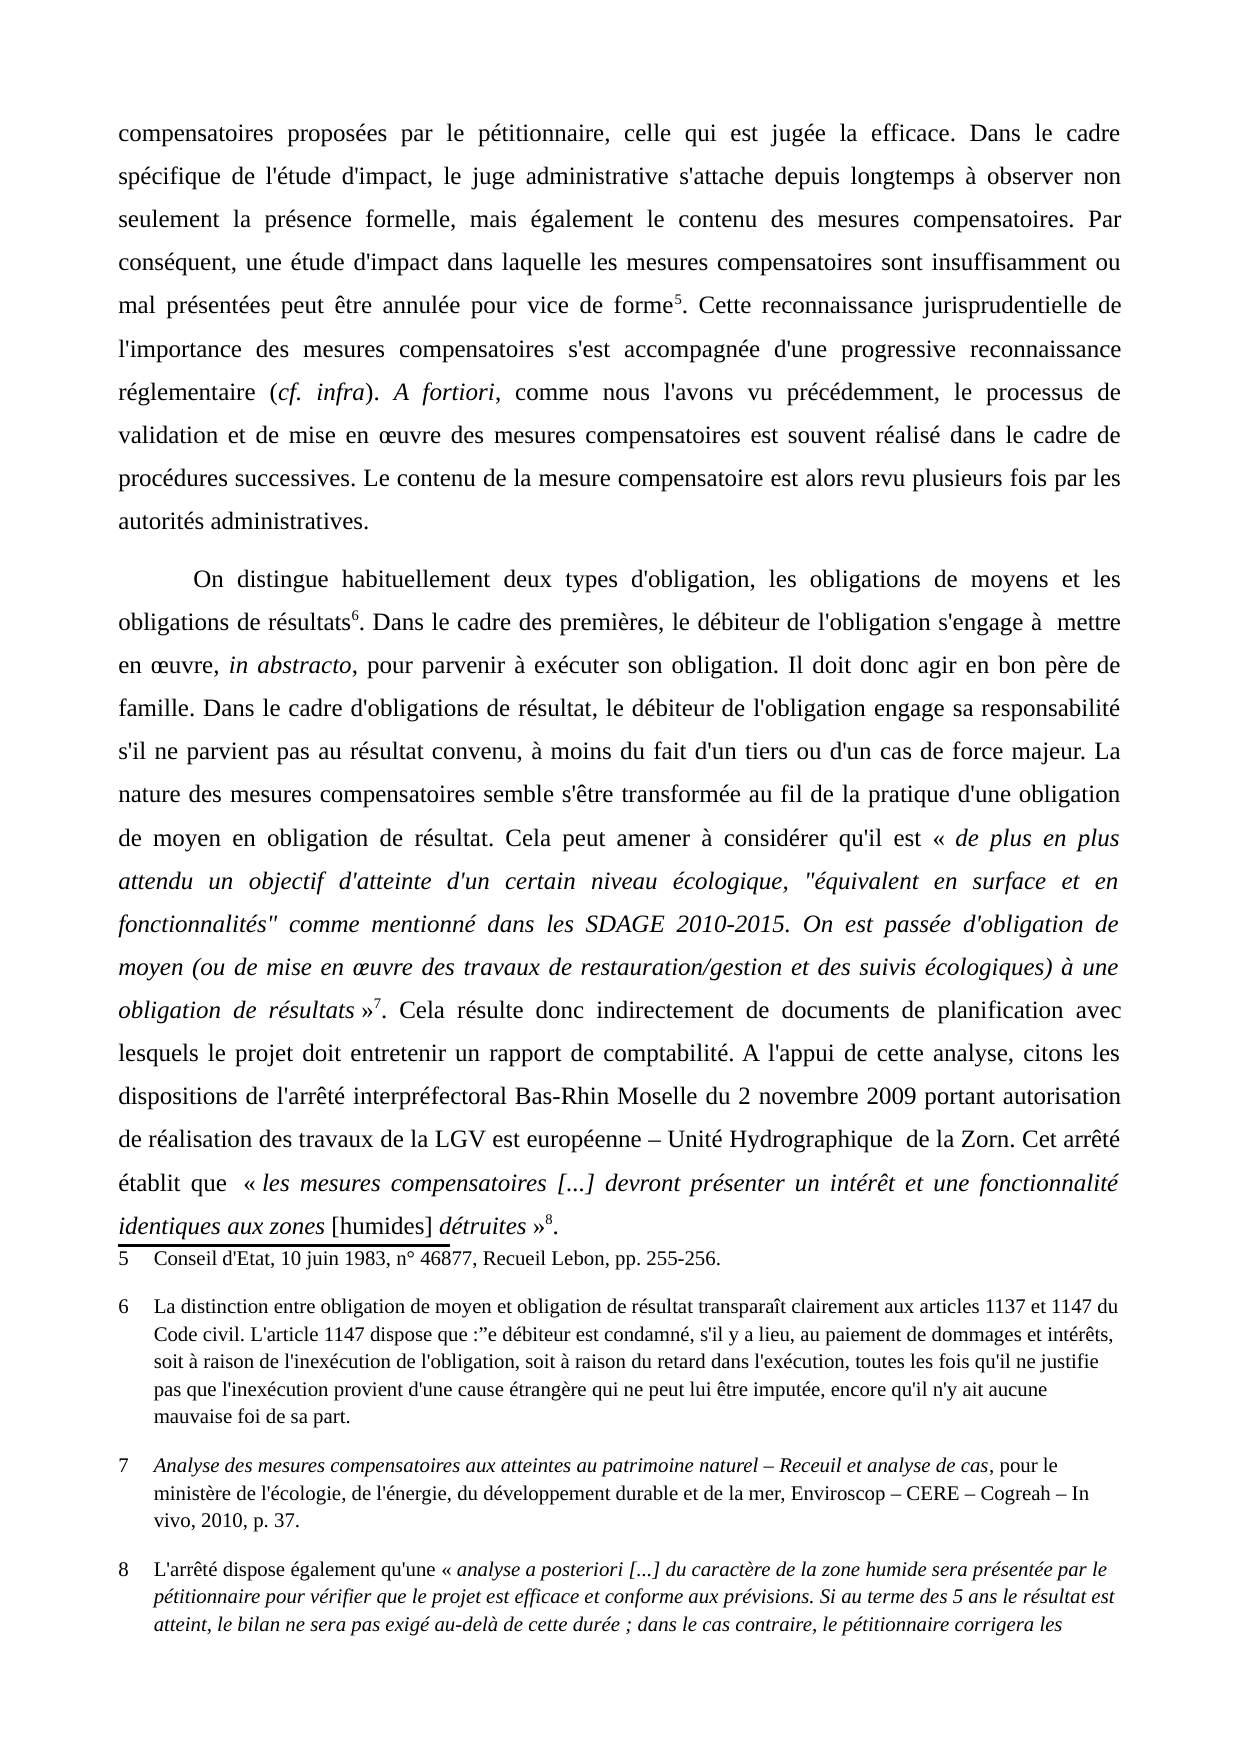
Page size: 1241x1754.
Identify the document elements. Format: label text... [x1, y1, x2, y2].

text Conseil d'Etat, 10 juin 1983, n° 46877, Recueil Lebon, pp. 255-256. [118, 1246, 1122, 1270]
text L'arrêté dispose également qu'une « analyse a posteriori [...] du caractère de la zone humide sera présentée par le pétitionnaire pour vérifier que le projet est efficace et conforme aux prévisions. Si au terme des 5 ans le résultat est atteint, le bilan ne sera pas exigé au-delà de cette durée ; dans le cas contraire, le pétitionnaire corrigera les [118, 1557, 1122, 1636]
text La distinction entre obligation de moyen et obligation de résultat transparaît clairement aux articles 1137 et 1147 du Code civil. L'article 1147 dispose que :”e débiteur est condamné, s'il y a lieu, au paiement de dommages et intérêts, soit à raison de l'inexécution de l'obligation, soit à raison du retard dans l'exécution, toutes les fois qu'il ne justifie pas que l'inexécution provient d'une cause étrangère qui ne peut lui être imputée, encore qu'il n'y ait aucune mauvaise foi de sa part. [118, 1294, 1122, 1428]
text Analyse des mesures compensatoires aux atteintes au patrimoine naturel – Receuil et analyse de cas, pour le ministère de l'écologie, de l'énergie, du développement durable et de la mer, Enviroscop – CERE – Cogreah – In vivo, 2010, p. 37. [118, 1453, 1122, 1532]
text compensatoires proposées par le pétitionnaire, celle qui est jugée la efficace. Dans le cadre spécifique de l'étude d'impact, le juge administrative s'attache depuis longtemps à observer non seulement la présence formelle, mais également le contenu des mesures compensatoires. Par conséquent, une étude d'impact dans laquelle les mesures compensatoires sont insuffisamment ou mal présentées peut être annulée pour vice de forme. Cette reconnaissance jurisprudentielle de l'importance des mesures compensatoires s'est accompagnée d'une progressive reconnaissance réglementaire (cf. infra). A fortiori, comme nous l'avons vu précédemment, le processus de validation et de mise en œuvre des mesures compensatoires est souvent réalisé dans le cadre de procédures successives. Le contenu de la mesure compensatoire est alors revu plusieurs fois par les autorités administratives. [118, 118, 1122, 535]
text On distingue habituellement deux types d'obligation, les obligations de moyens et les obligations de résultats. Dans le cadre des premières, le débiteur de l'obligation s'engage à mettre en œuvre, in abstracto, pour parvenir à exécuter son obligation. Il doit donc agir en bon père de famille. Dans le cadre d'obligations de résultat, le débiteur de l'obligation engage sa responsabilité s'il ne parvient pas au résultat convenu, à moins du fait d'un tiers ou d'un cas de force majeur. La nature des mesures compensatoires semble s'être transformée au fil de la pratique d'une obligation de moyen en obligation de résultat. Cela peut amener à considérer qu'il est « de plus en plus attendu un objectif d'atteinte d'un certain niveau écologique, "équivalent en surface et en fonctionnalités" comme mentionné dans les SDAGE 2010-2015. On est passée d'obligation de moyen (ou de mise en œuvre des travaux de restauration/gestion et des suivis écologiques) à une obligation de résultats ». Cela résulte donc indirectement de documents de planification avec lesquels le projet doit entretenir un rapport de comptabilité. A l'appui de cette analyse, citons les dispositions de l'arrêté interpréfectoral Bas-Rhin Moselle du 2 novembre 2009 portant autorisation de réalisation des travaux de la LGV est européenne – Unité Hydrographique de la Zorn. Cet arrêté établit que « les mesures compensatoires [...] devront présenter un intérêt et une fonctionnalité identiques aux zones [humides] détruites ». [118, 564, 1122, 1239]
